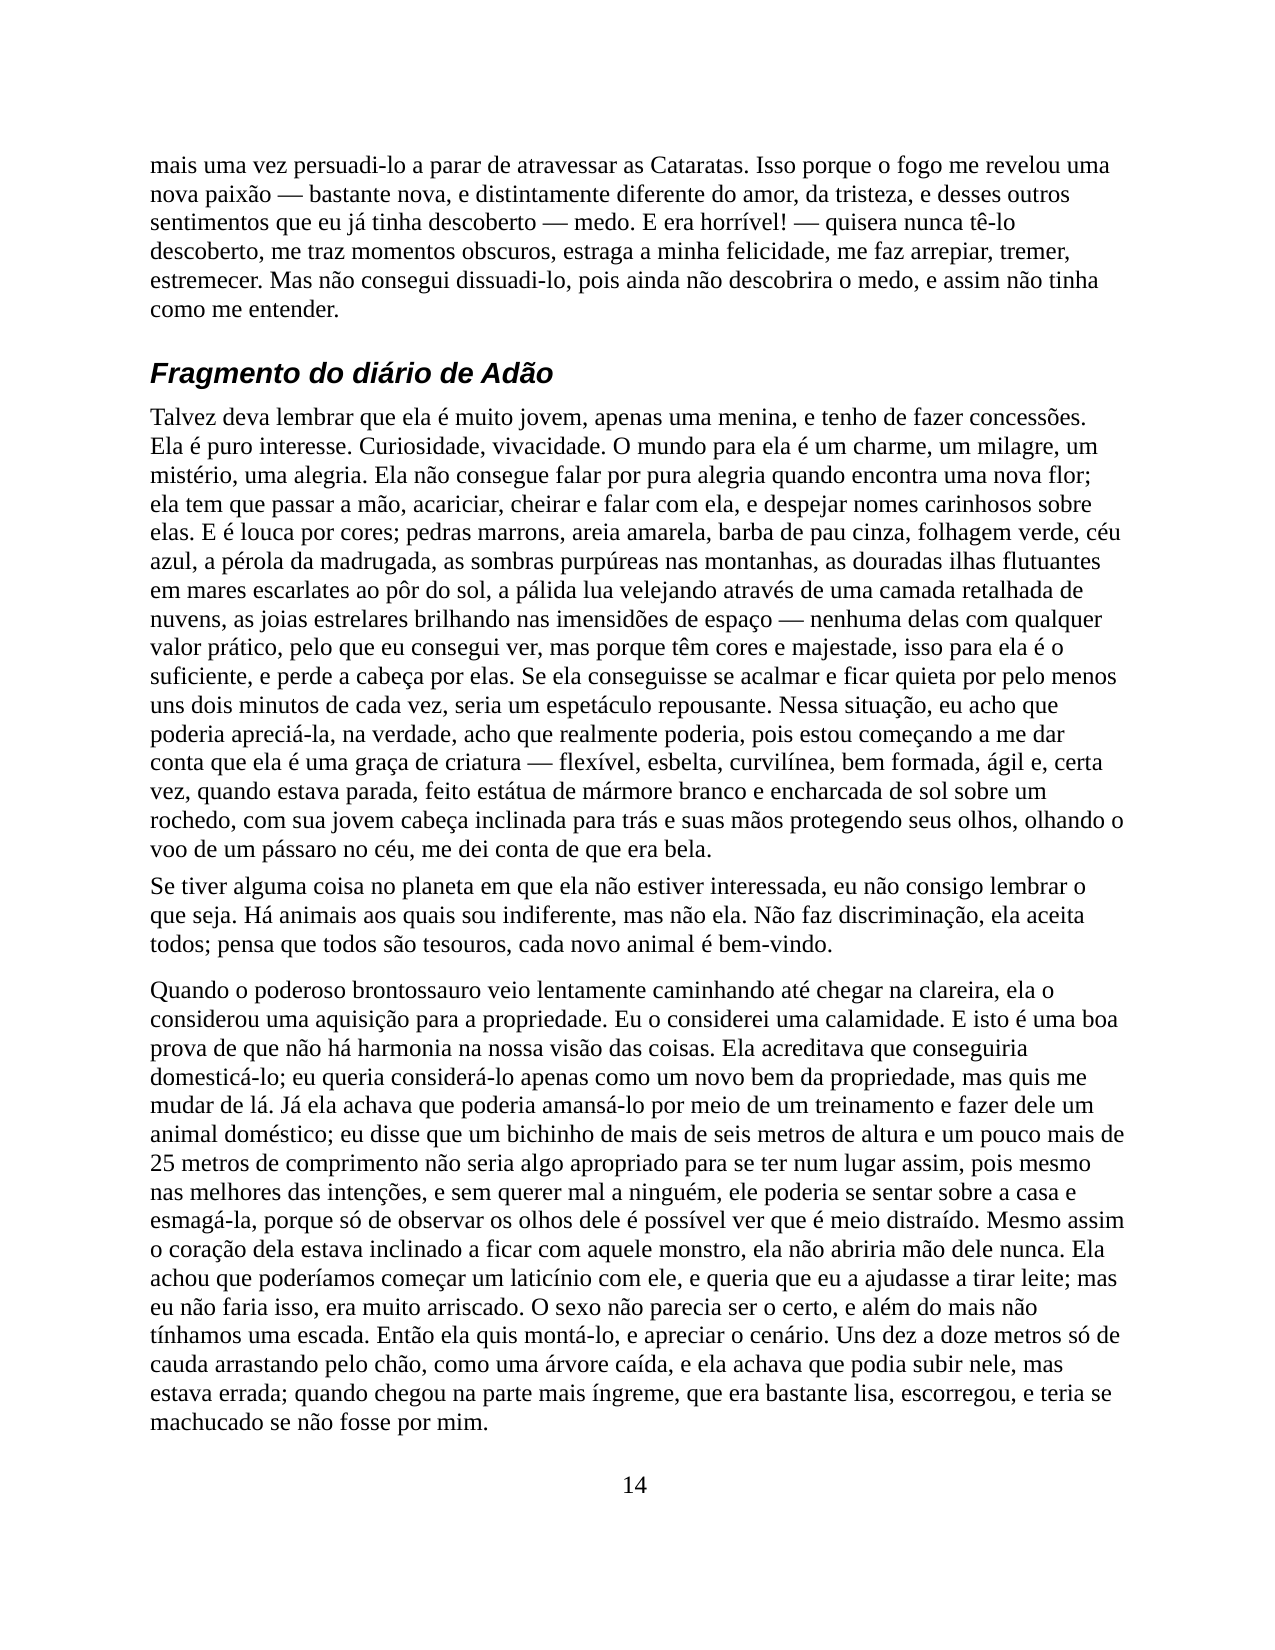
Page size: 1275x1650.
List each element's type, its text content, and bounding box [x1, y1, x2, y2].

subtitle Fragmento do diário de Adão [150, 356, 1125, 390]
text Talvez deva lembrar que ela é muito jovem, apenas uma menina, e tenho de fazer concessões. Ela é puro interesse. Curiosidade, vivacidade. O mundo para ela é um charme, um milagre, um mistério, uma alegria. Ela não consegue falar por pura alegria quando encontra uma nova flor; ela tem que passar a mão, acariciar, cheirar e falar com ela, e despejar nomes carinhosos sobre elas. E é louca por cores; pedras marrons, areia amarela, barba de pau cinza, folhagem verde, céu azul, a pérola da madrugada, as sombras purpúreas nas montanhas, as douradas ilhas flutuantes em mares escarlates ao pôr do sol, a pálida lua velejando através de uma camada retalhada de nuvens, as joias estrelares brilhando nas imensidões de espaço — nenhuma delas com qualquer valor prático, pelo que eu consegui ver, mas porque têm cores e majestade, isso para ela é o suficiente, e perde a cabeça por elas. Se ela conseguisse se acalmar e ficar quieta por pelo menos uns dois minutos de cada vez, seria um espetáculo repousante. Nessa situação, eu acho que poderia apreciá-la, na verdade, acho que realmente poderia, pois estou começando a me dar conta que ela é uma graça de criatura — flexível, esbelta, curvilínea, bem formada, ágil e, certa vez, quando estava parada, feito estátua de mármore branco e encharcada de sol sobre um rochedo, com sua jovem cabeça inclinada para trás e suas mãos protegendo seus olhos, olhando o voo de um pássaro no céu, me dei conta de que era bela. [150, 402, 1125, 862]
text Se tiver alguma coisa no planeta em que ela não estiver interessada, eu não consigo lembrar o que seja. Há animais aos quais sou indiferente, mas não ela. Não faz discriminação, ela aceita todos; pensa que todos são tesouros, cada novo animal é bem-vindo. [150, 871, 1125, 958]
text Quando o poderoso brontossauro veio lentamente caminhando até chegar na clareira, ela o considerou uma aquisição para a propriedade. Eu o considerei uma calamidade. E isto é uma boa prova de que não há harmonia na nossa visão das coisas. Ela acreditava que conseguiria domesticá-lo; eu queria considerá-lo apenas como um novo bem da propriedade, mas quis me mudar de lá. Já ela achava que poderia amansá-lo por meio de um treinamento e fazer dele um animal doméstico; eu disse que um bichinho de mais de seis metros de altura e um pouco mais de 25 metros de comprimento não seria algo apropriado para se ter num lugar assim, pois mesmo nas melhores das intenções, e sem querer mal a ninguém, ele poderia se sentar sobre a casa e esmagá-la, porque só de observar os olhos dele é possível ver que é meio distraído. Mesmo assim o coração dela estava inclinado a ficar com aquele monstro, ela não abriria mão dele nunca. Ela achou que poderíamos começar um laticínio com ele, e queria que eu a ajudasse a tirar leite; mas eu não faria isso, era muito arriscado. O sexo não parecia ser o certo, e além do mais não tínhamos uma escada. Então ela quis montá-lo, e apreciar o cenário. Uns dez a doze metros só de cauda arrastando pelo chão, como uma árvore caída, e ela achava que podia subir nele, mas estava errada; quando chegou na parte mais íngreme, que era bastante lisa, escorregou, e teria se machucado se não fosse por mim. [150, 976, 1125, 1436]
text mais uma vez persuadi-lo a parar de atravessar as Cataratas. Isso porque o fogo me revelou uma nova paixão — bastante nova, e distintamente diferente do amor, da tristeza, e desses outros sentimentos que eu já tinha descoberto — medo. E era horrível! — quisera nunca tê-lo descoberto, me traz momentos obscuros, estraga a minha felicidade, me faz arrepiar, tremer, estremecer. Mas não consegui dissuadi-lo, pois ainda não descobrira o medo, e assim não tinha como me entender. [150, 150, 1125, 322]
